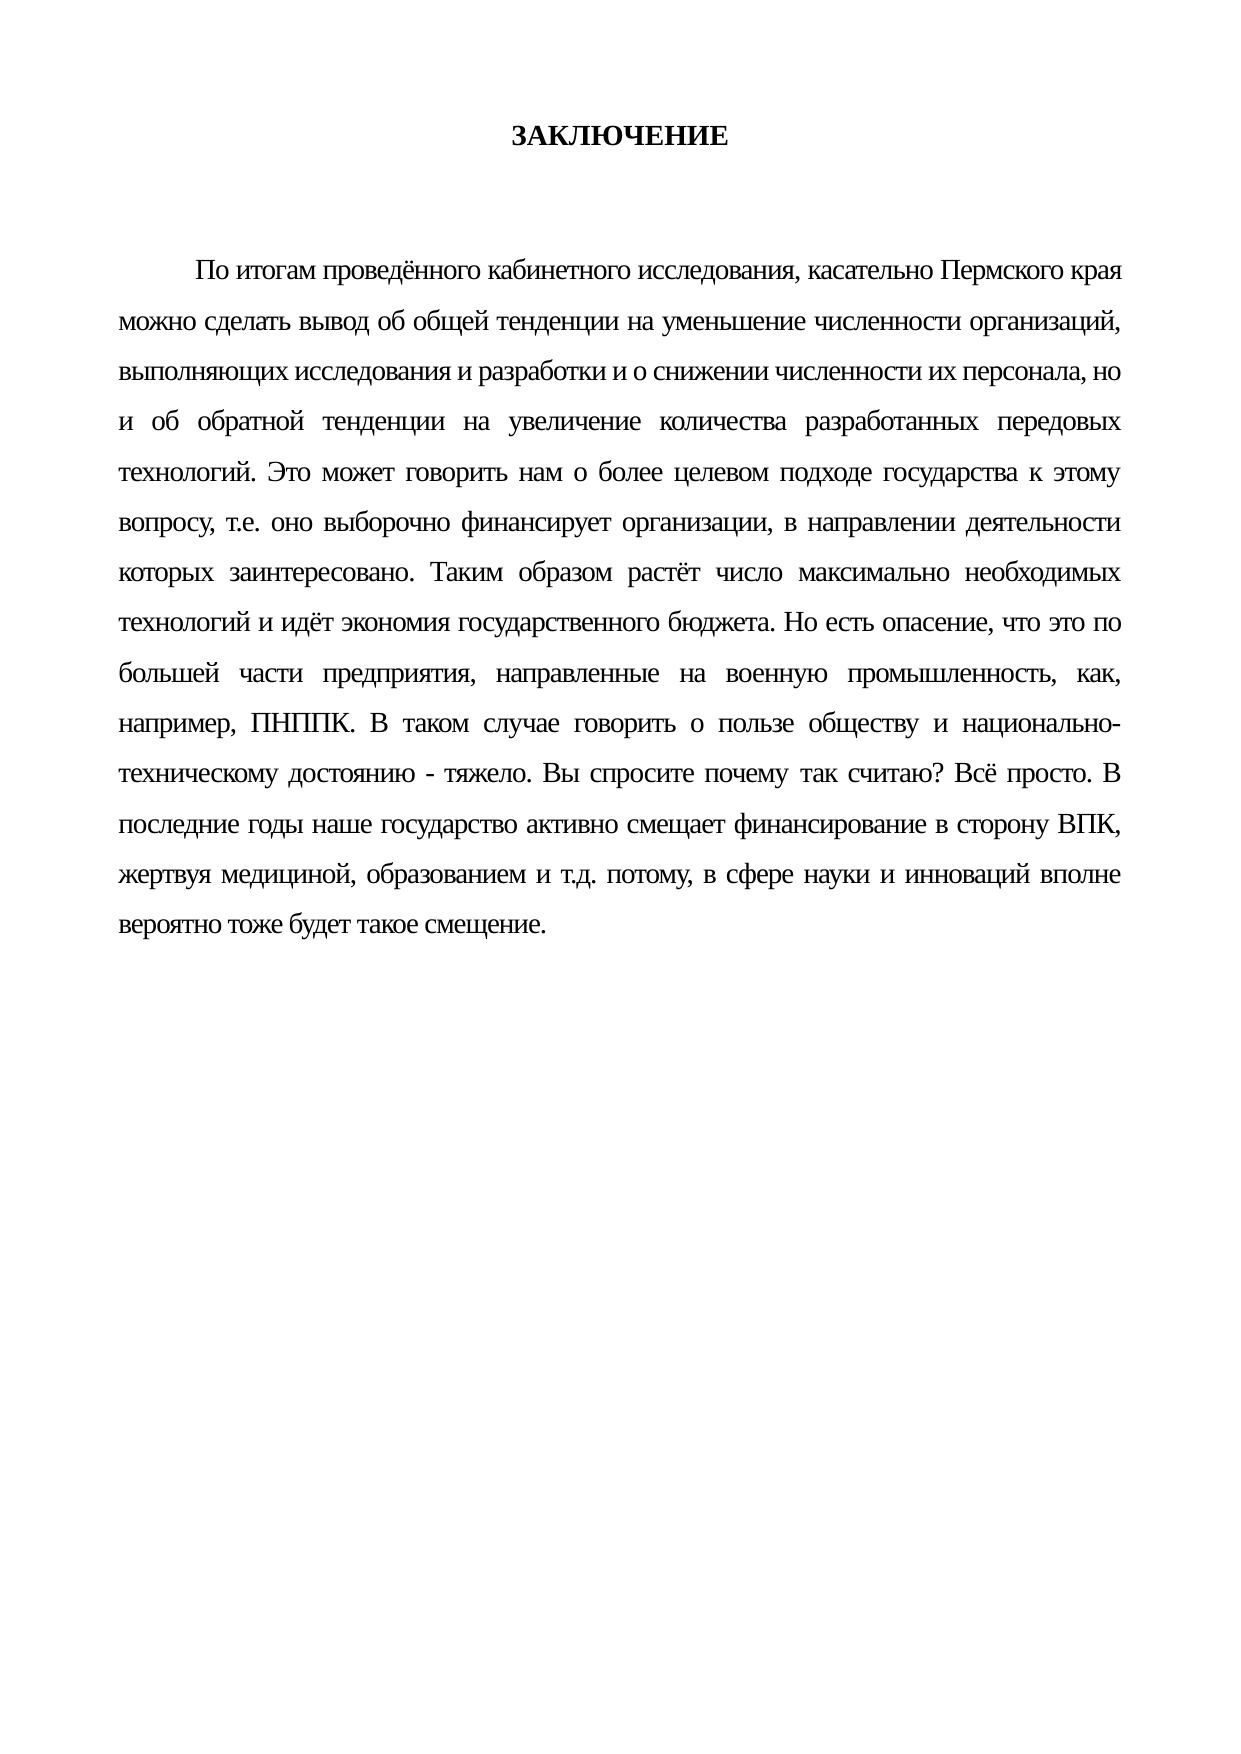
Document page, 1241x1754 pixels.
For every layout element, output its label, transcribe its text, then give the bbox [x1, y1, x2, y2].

subtitle ЗАКЛЮЧЕНИЕ [118, 118, 1122, 152]
title По итогам проведённого кабинетного исследования, касательно Пермского края можно сделать вывод об общей тенденции на уменьшение численности организаций, выполняющих исследования и разработки и о снижении численности их персонала, но и об обратной тенденции на увеличение количества разработанных передовых технологий. Это может говорить нам о более целевом подходе государства к этому вопросу, т.е. оно выборочно финансирует организации, в направлении деятельности которых заинтересовано. Таким образом растёт число максимально необходимых технологий и идёт экономия государственного бюджета. Но есть опасение, что это по большей части предприятия, направленные на военную промышленность, как, например, ПНППК. В таком случае говорить о пользе обществу и национально-техническому достоянию - тяжело. Вы спросите почему так считаю? Всё просто. В последние годы наше государство активно смещает финансирование в сторону ВПК, жертвуя медициной, образованием и т.д. потому, в сфере науки и инноваций вполне вероятно тоже будет такое смещение. [118, 252, 1122, 940]
